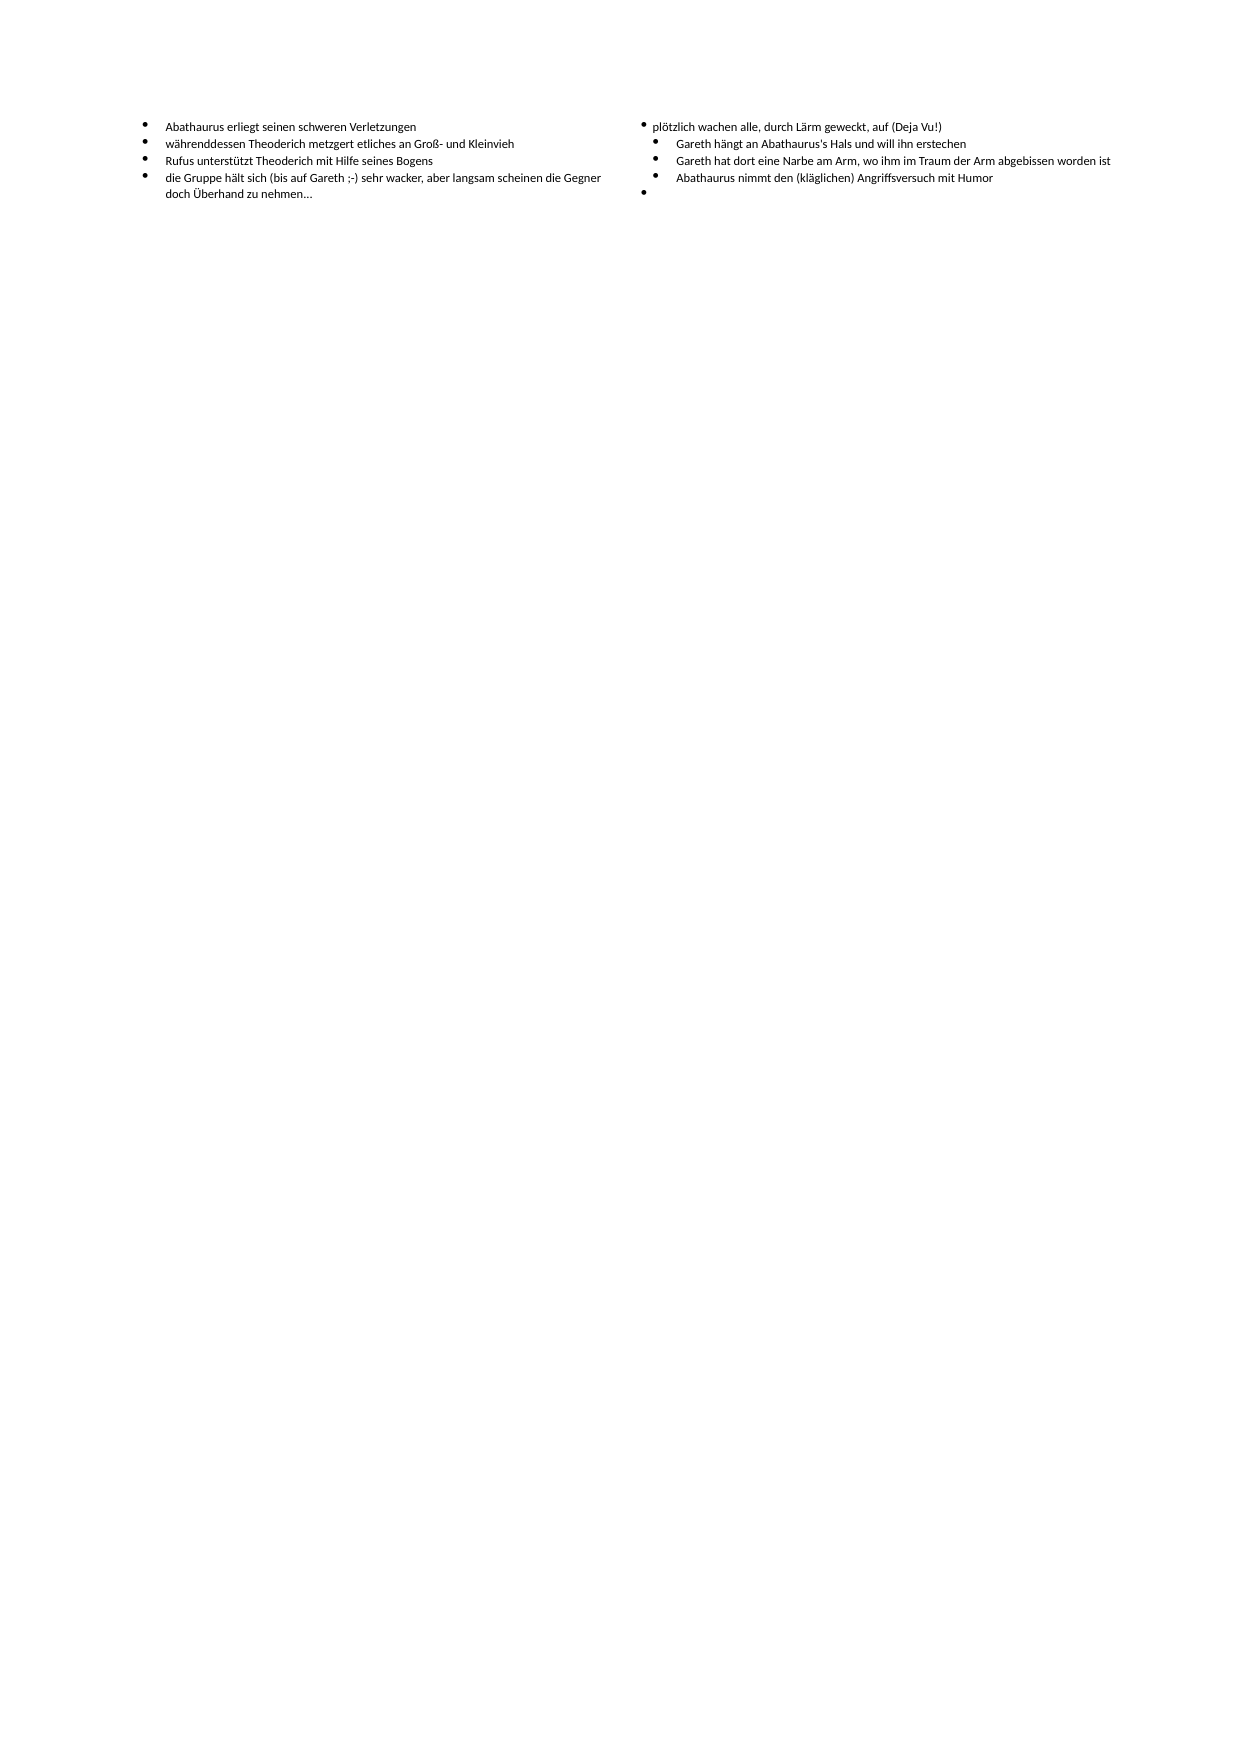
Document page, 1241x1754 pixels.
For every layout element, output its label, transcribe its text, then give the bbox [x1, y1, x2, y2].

list Abathaurus nimmt den (kläglichen) Angriffsversuch mit Humor [652, 169, 1122, 186]
list Gareth hat dort eine Narbe am Arm, wo ihm im Traum der Arm abgebissen worden ist [652, 152, 1122, 169]
list plötzlich wachen alle, durch Lärm geweckt, auf (Deja Vu!) [641, 118, 1122, 135]
list Rufus unterstützt Theoderich mit Hilfe seines Bogens [142, 152, 611, 169]
list die Gruppe hält sich (bis auf Gareth ;-) sehr wacker, aber langsam scheinen die Gegner doch Überhand zu nehmen... [142, 169, 611, 202]
list währenddessen Theoderich metzgert etliches an Groß- und Kleinvieh [142, 135, 611, 152]
list Abathaurus erliegt seinen schweren Verletzungen [142, 118, 611, 135]
list Gareth hängt an Abathaurus's Hals und will ihn erstechen [652, 135, 1122, 152]
